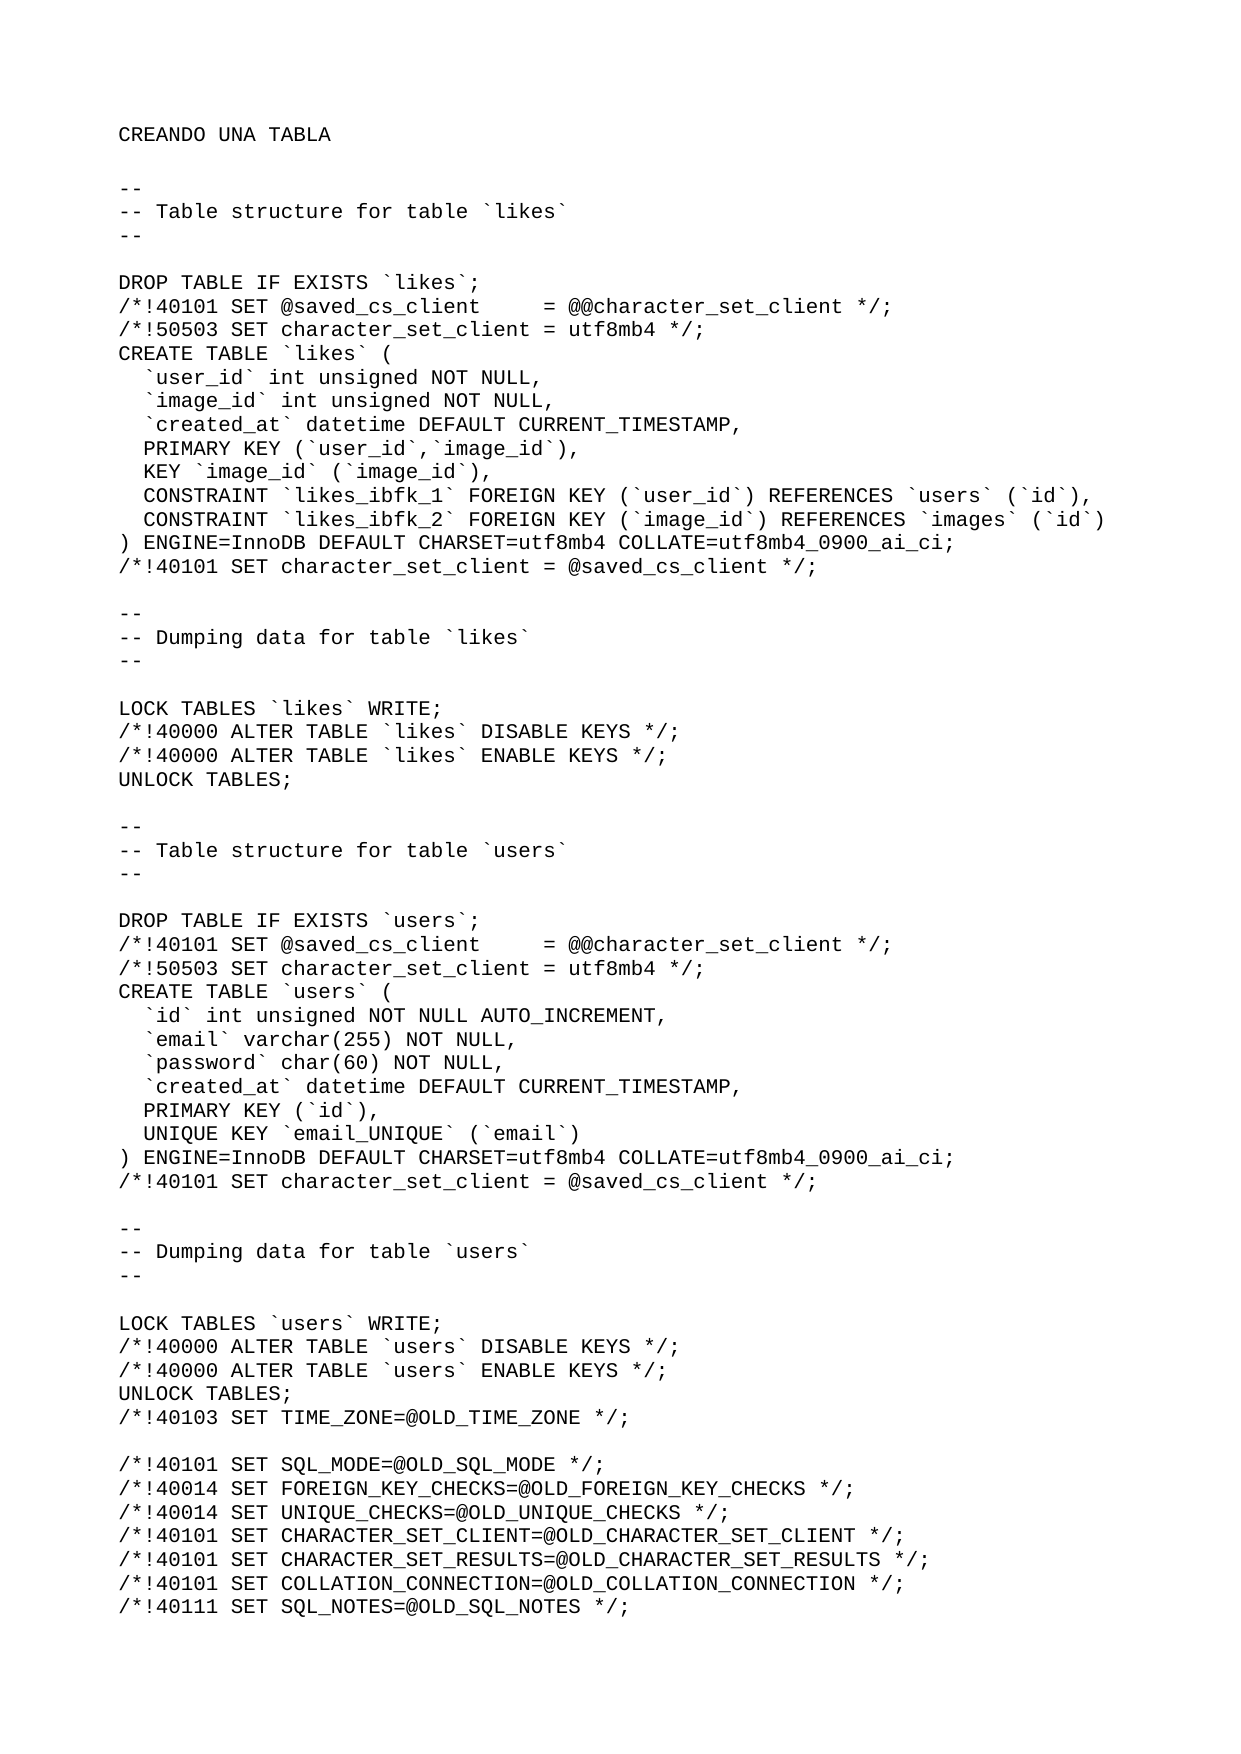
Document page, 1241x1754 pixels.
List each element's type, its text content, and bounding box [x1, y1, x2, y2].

text /*!40101 SET character_set_client = @saved_cs_client */; [118, 556, 1122, 579]
text /*!40101 SET SQL_MODE=@OLD_SQL_MODE */; [118, 1454, 1122, 1478]
text /*!40014 SET FOREIGN_KEY_CHECKS=@OLD_FOREIGN_KEY_CHECKS */; [118, 1478, 1122, 1502]
text KEY `image_id` (`image_id`), [118, 461, 1122, 485]
text -- Table structure for table `users` [118, 839, 1122, 863]
text -- Table structure for table `likes` [118, 201, 1122, 225]
text /*!40000 ALTER TABLE `likes` ENABLE KEYS */; [118, 745, 1122, 769]
text /*!40000 ALTER TABLE `likes` DISABLE KEYS */; [118, 721, 1122, 745]
text LOCK TABLES `users` WRITE; [118, 1312, 1122, 1336]
text /*!40101 SET COLLATION_CONNECTION=@OLD_COLLATION_CONNECTION */; [118, 1573, 1122, 1596]
text -- [118, 225, 1122, 248]
text `created_at` datetime DEFAULT CURRENT_TIMESTAMP, [118, 414, 1122, 438]
text UNIQUE KEY `email_UNIQUE` (`email`) [118, 1123, 1122, 1147]
text -- [118, 1218, 1122, 1242]
text -- [118, 816, 1122, 839]
text /*!40101 SET @saved_cs_client = @@character_set_client */; [118, 934, 1122, 958]
text -- [118, 1265, 1122, 1289]
text /*!40101 SET character_set_client = @saved_cs_client */; [118, 1171, 1122, 1194]
text `image_id` int unsigned NOT NULL, [118, 390, 1122, 414]
text /*!40014 SET UNIQUE_CHECKS=@OLD_UNIQUE_CHECKS */; [118, 1502, 1122, 1525]
text -- [118, 177, 1122, 201]
text PRIMARY KEY (`id`), [118, 1100, 1122, 1123]
text /*!40000 ALTER TABLE `users` DISABLE KEYS */; [118, 1336, 1122, 1360]
text LOCK TABLES `likes` WRITE; [118, 698, 1122, 721]
text /*!40111 SET SQL_NOTES=@OLD_SQL_NOTES */; [118, 1596, 1122, 1620]
text `password` char(60) NOT NULL, [118, 1052, 1122, 1076]
text CONSTRAINT `likes_ibfk_1` FOREIGN KEY (`user_id`) REFERENCES `users` (`id`), [118, 485, 1122, 508]
text `email` varchar(255) NOT NULL, [118, 1029, 1122, 1052]
text /*!40101 SET CHARACTER_SET_CLIENT=@OLD_CHARACTER_SET_CLIENT */; [118, 1525, 1122, 1549]
text PRIMARY KEY (`user_id`,`image_id`), [118, 438, 1122, 461]
text /*!50503 SET character_set_client = utf8mb4 */; [118, 319, 1122, 343]
text `id` int unsigned NOT NULL AUTO_INCREMENT, [118, 1005, 1122, 1029]
text UNLOCK TABLES; [118, 769, 1122, 792]
text /*!40000 ALTER TABLE `users` ENABLE KEYS */; [118, 1360, 1122, 1383]
text -- Dumping data for table `users` [118, 1242, 1122, 1265]
text CREATE TABLE `users` ( [118, 981, 1122, 1005]
text `user_id` int unsigned NOT NULL, [118, 367, 1122, 390]
text -- [118, 603, 1122, 627]
text -- Dumping data for table `likes` [118, 627, 1122, 650]
text CREATE TABLE `likes` ( [118, 343, 1122, 367]
text /*!40103 SET TIME_ZONE=@OLD_TIME_ZONE */; [118, 1407, 1122, 1431]
text /*!50503 SET character_set_client = utf8mb4 */; [118, 958, 1122, 981]
text -- [118, 863, 1122, 887]
text UNLOCK TABLES; [118, 1383, 1122, 1407]
text DROP TABLE IF EXISTS `users`; [118, 911, 1122, 934]
text /*!40101 SET CHARACTER_SET_RESULTS=@OLD_CHARACTER_SET_RESULTS */; [118, 1549, 1122, 1573]
text ) ENGINE=InnoDB DEFAULT CHARSET=utf8mb4 COLLATE=utf8mb4_0900_ai_ci; [118, 1147, 1122, 1171]
text DROP TABLE IF EXISTS `likes`; [118, 272, 1122, 296]
text CONSTRAINT `likes_ibfk_2` FOREIGN KEY (`image_id`) REFERENCES `images` (`id`) [118, 508, 1122, 532]
text /*!40101 SET @saved_cs_client = @@character_set_client */; [118, 296, 1122, 319]
text `created_at` datetime DEFAULT CURRENT_TIMESTAMP, [118, 1076, 1122, 1100]
text ) ENGINE=InnoDB DEFAULT CHARSET=utf8mb4 COLLATE=utf8mb4_0900_ai_ci; [118, 532, 1122, 556]
text -- [118, 650, 1122, 674]
